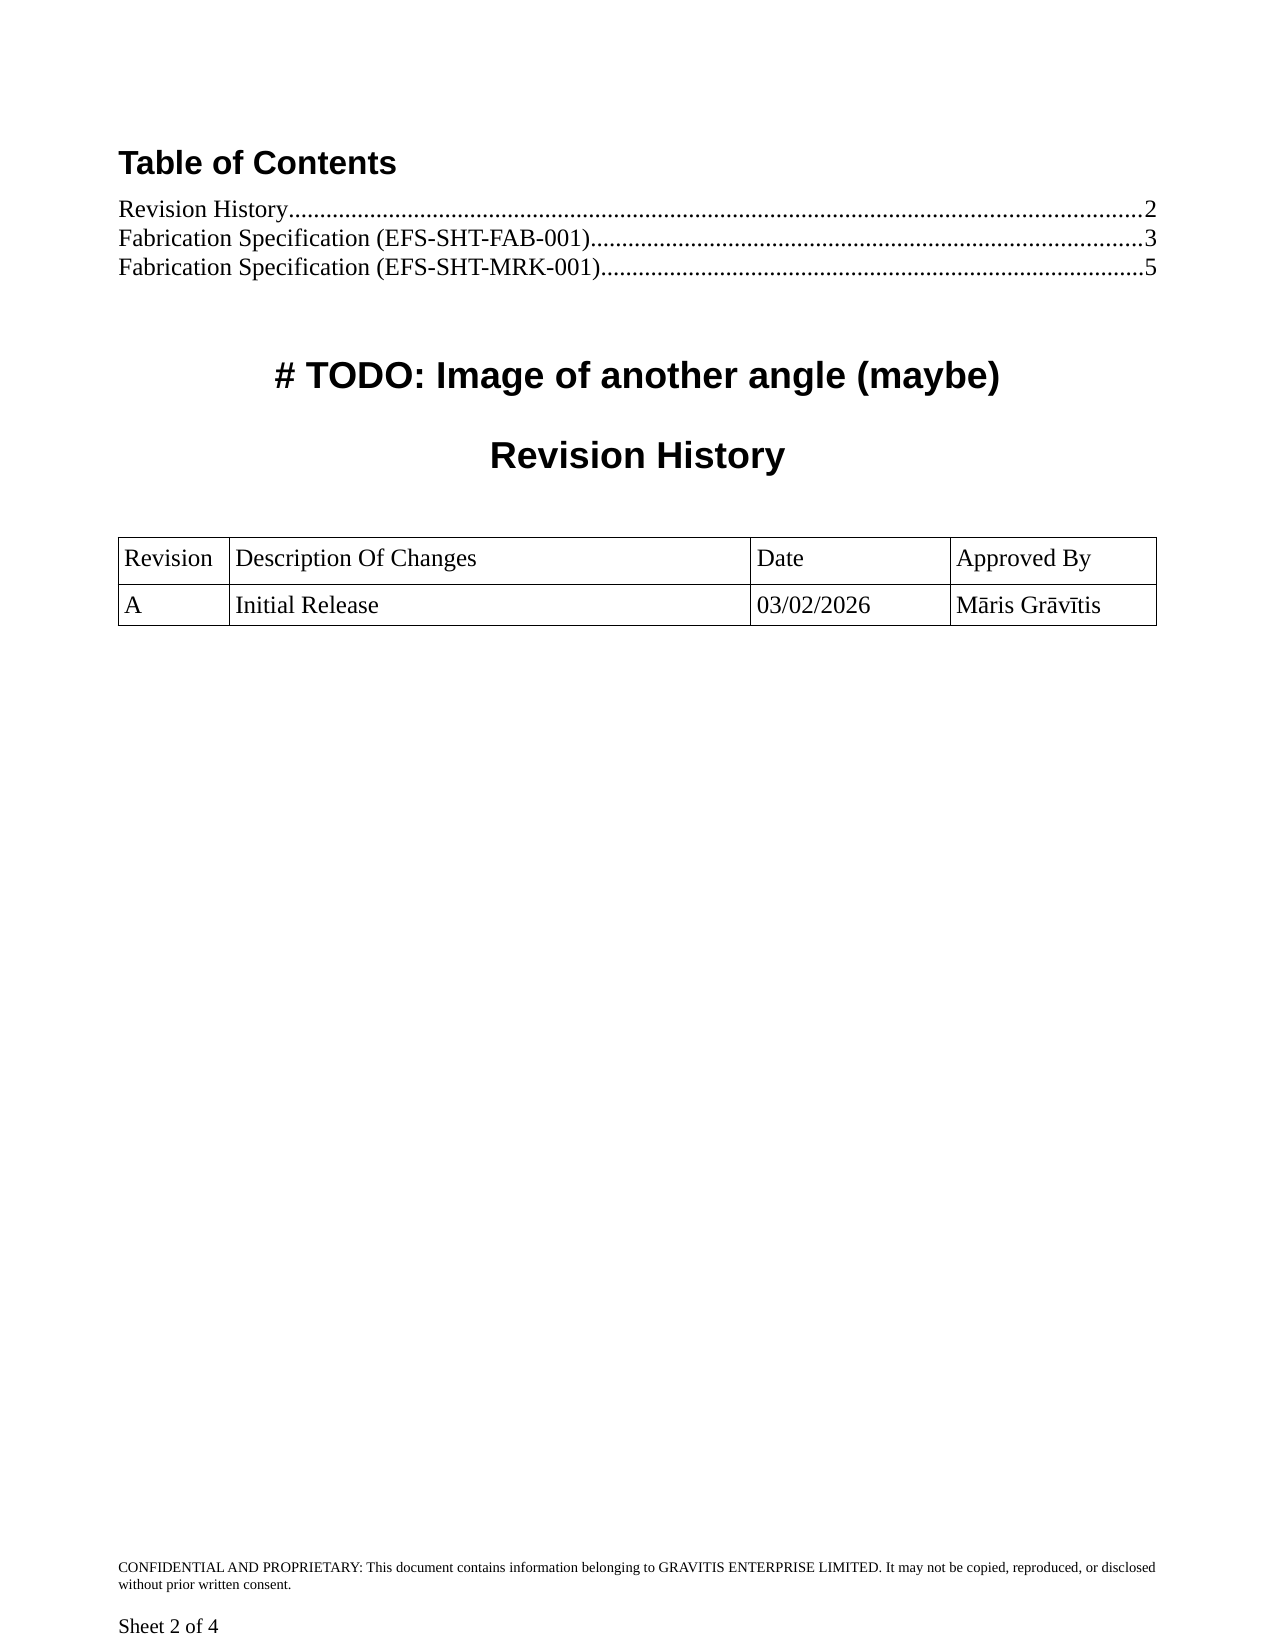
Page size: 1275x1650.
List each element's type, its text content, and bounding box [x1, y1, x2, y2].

table_header Approved By [951, 538, 1156, 584]
table_cell Initial Release [230, 585, 750, 625]
table_cell A [119, 585, 229, 625]
subtitle Revision History [118, 433, 1157, 477]
table_header Description Of Changes [230, 538, 750, 584]
table_cell Māris Grāvītis [951, 585, 1156, 625]
text Fabrication Specification (EFS-SHT-MRK-001) 5 [118, 252, 1157, 280]
table_header Revision [119, 538, 229, 584]
subtitle Table of Contents [118, 143, 1157, 182]
table_header Date [751, 538, 950, 584]
text Fabrication Specification (EFS-SHT-FAB-001) 3 [118, 223, 1157, 252]
text Revision History 2 [118, 194, 1157, 223]
subtitle # TODO: Image of another angle (maybe) [118, 353, 1157, 396]
table_cell 03/02/2026 [751, 585, 950, 625]
